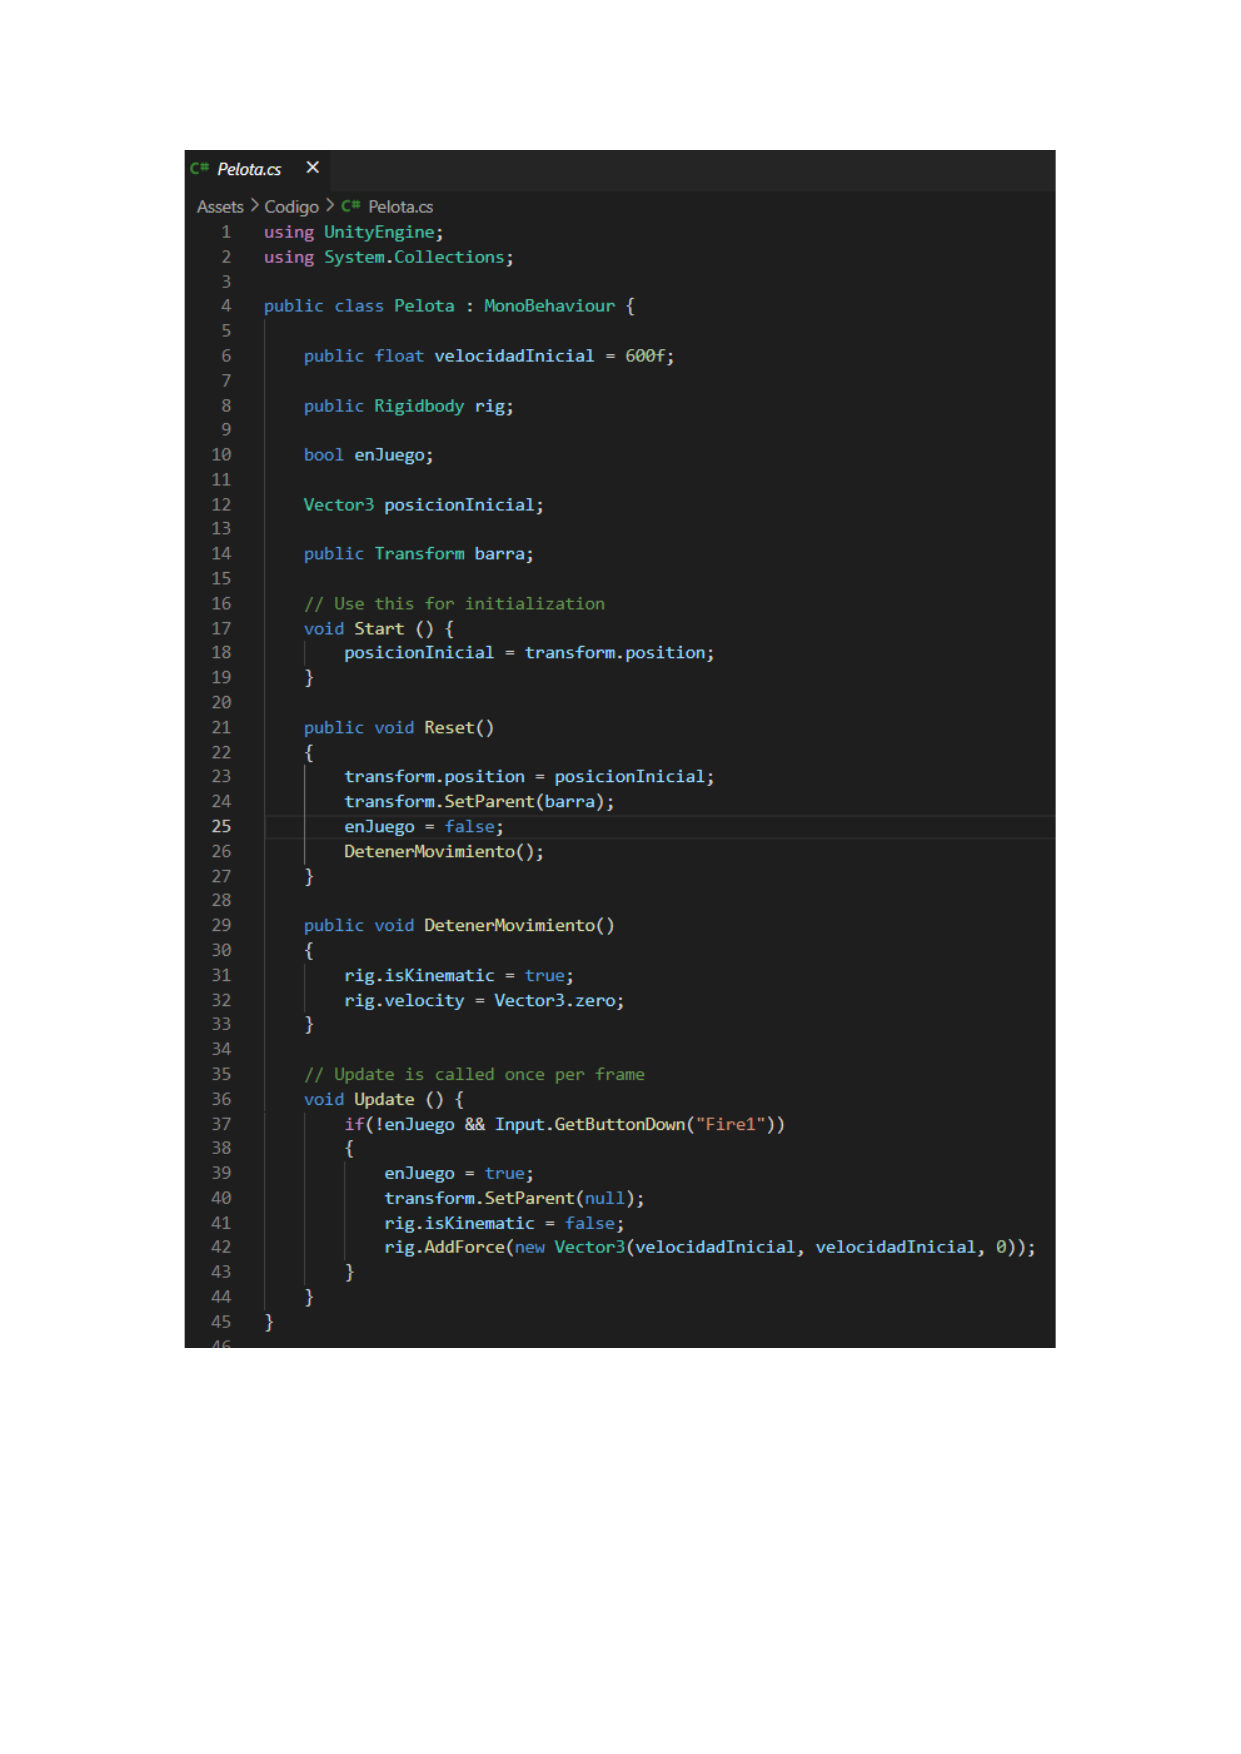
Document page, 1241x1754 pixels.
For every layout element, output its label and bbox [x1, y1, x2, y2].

picture [184, 150, 1056, 1348]
